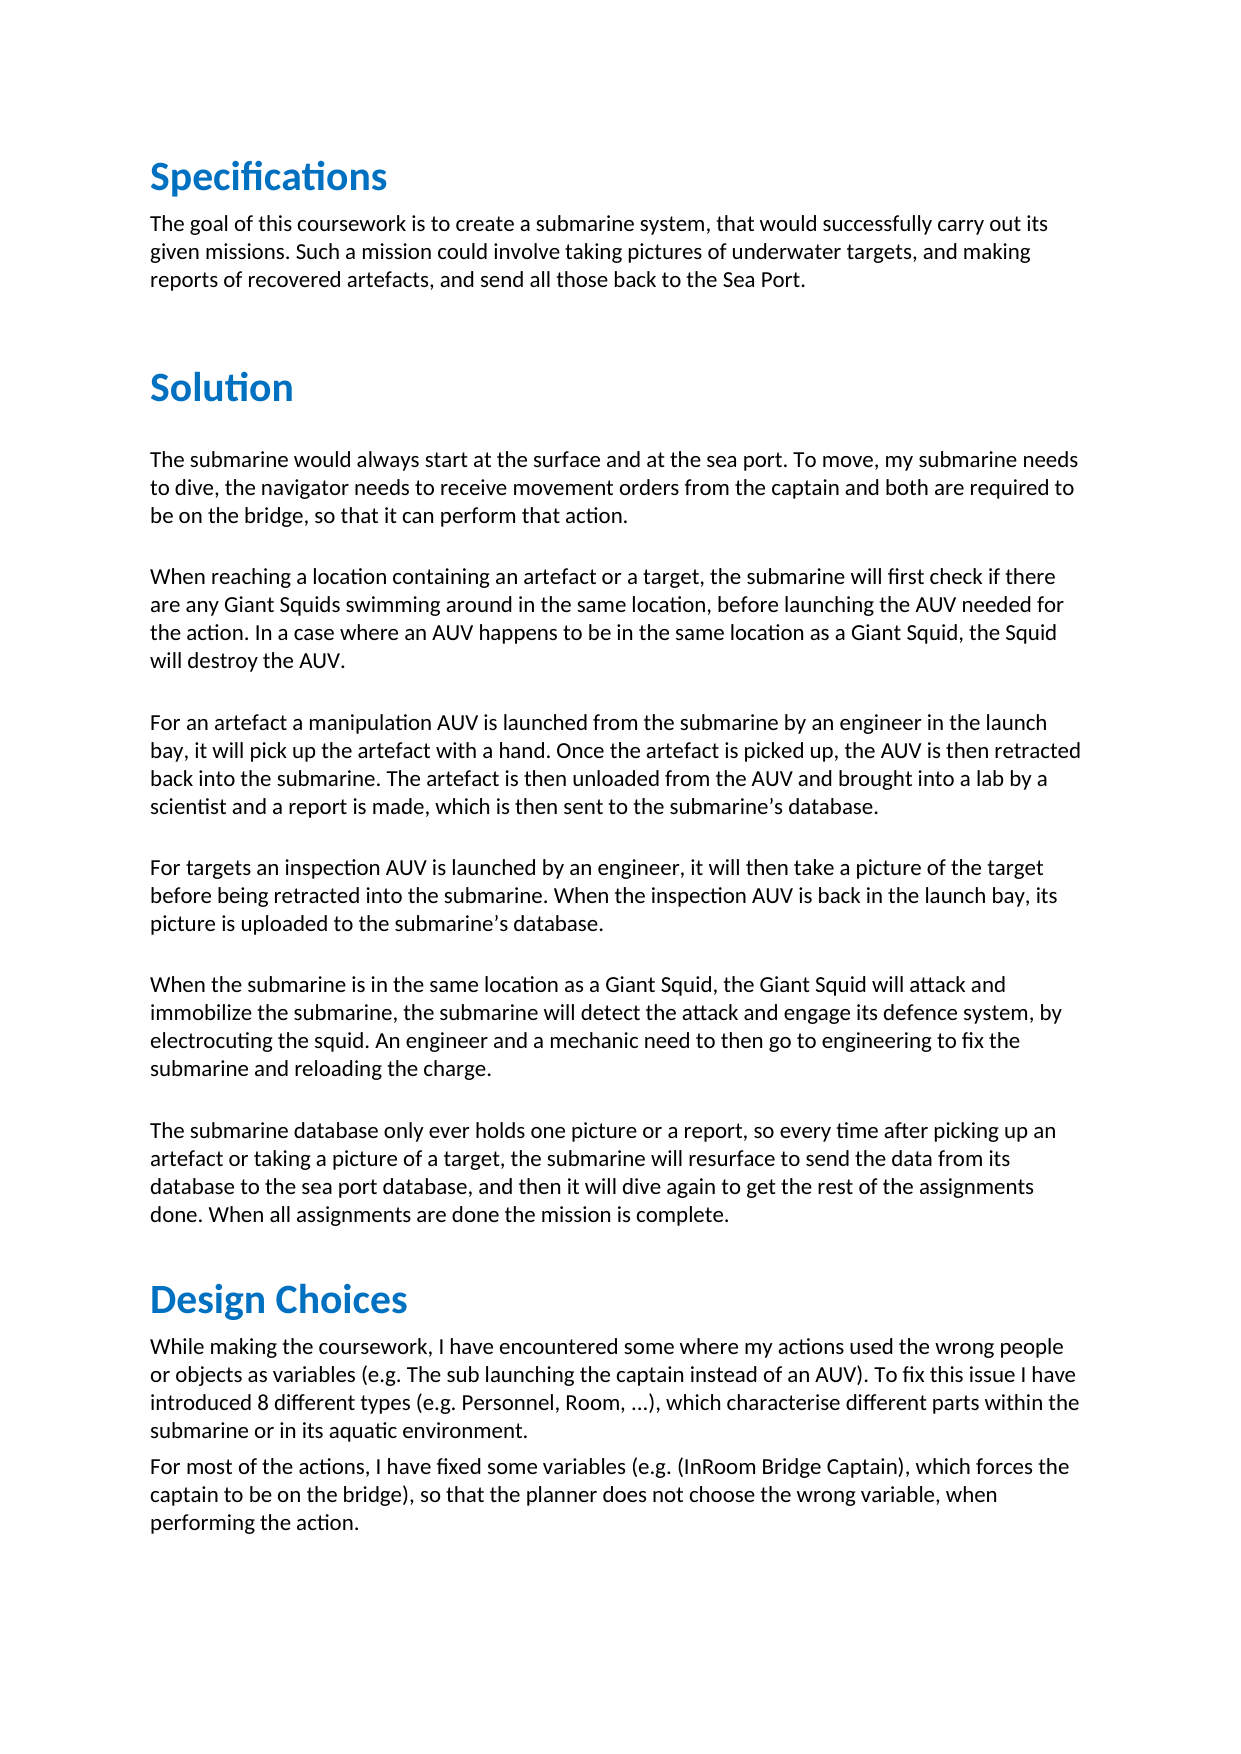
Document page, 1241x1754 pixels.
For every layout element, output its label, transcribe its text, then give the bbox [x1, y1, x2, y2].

text While making the coursework, I have encountered some where my actions used the wrong people or objects as variables (e.g. The sub launching the captain instead of an AUV). To fix this issue I have introduced 8 different types (e.g. Personnel, Room, ...), which characterise different parts within the submarine or in its aquatic environment. [150, 1332, 1090, 1444]
text The submarine database only ever holds one picture or a report, so every time after picking up an artefact or taking a picture of a target, the submarine will resurface to send the data from its database to the sea port database, and then it will dive again to get the rest of the assignments done. When all assignments are done the mission is complete. [150, 1116, 1090, 1228]
text The goal of this coursework is to create a submarine system, that would successfully carry out its given missions. Such a mission could involve taking pictures of underwater targets, and making reports of recovered artefacts, and send all those back to the Sea Port. [150, 209, 1090, 293]
text The submarine would always start at the surface and at the sea port. To move, my submarine needs to dive, the navigator needs to receive movement orders from the captain and both are required to be on the bridge, so that it can perform that action. [150, 445, 1090, 529]
text For targets an inspection AUV is launched by an engineer, it will then take a picture of the target before being retracted into the submarine. When the inspection AUV is back in the launch bay, its picture is uploaded to the submarine’s database. [150, 853, 1090, 937]
text For most of the actions, I have fixed some variables (e.g. (InRoom Bridge Captain), which forces the captain to be on the bridge), so that the planner does not choose the wrong variable, when performing the action. [150, 1452, 1090, 1536]
text Design Choices [150, 1273, 1090, 1323]
text Specifications [150, 150, 1090, 201]
text When the submarine is in the same location as a Giant Squid, the Giant Squid will attack and immobilize the submarine, the submarine will detect the attack and engage its defence system, by electrocuting the squid. An engineer and a mechanic need to then go to engineering to fix the submarine and reloading the charge. [150, 971, 1090, 1083]
text When reaching a location containing an artefact or a target, the submarine will first check if there are any Giant Squids swimming around in the same location, before launching the AUV needed for the action. In a case where an AUV happens to be in the same location as a Giant Squid, the Squid will destroy the AUV. [150, 562, 1090, 674]
text Solution [150, 361, 1090, 412]
text For an artefact a manipulation AUV is launched from the submarine by an engineer in the launch bay, it will pick up the artefact with a hand. Once the artefact is picked up, the AUV is then retracted back into the submarine. The artefact is then unloaded from the AUV and brought into a lab by a scientist and a report is made, which is then sent to the submarine’s database. [150, 708, 1090, 820]
